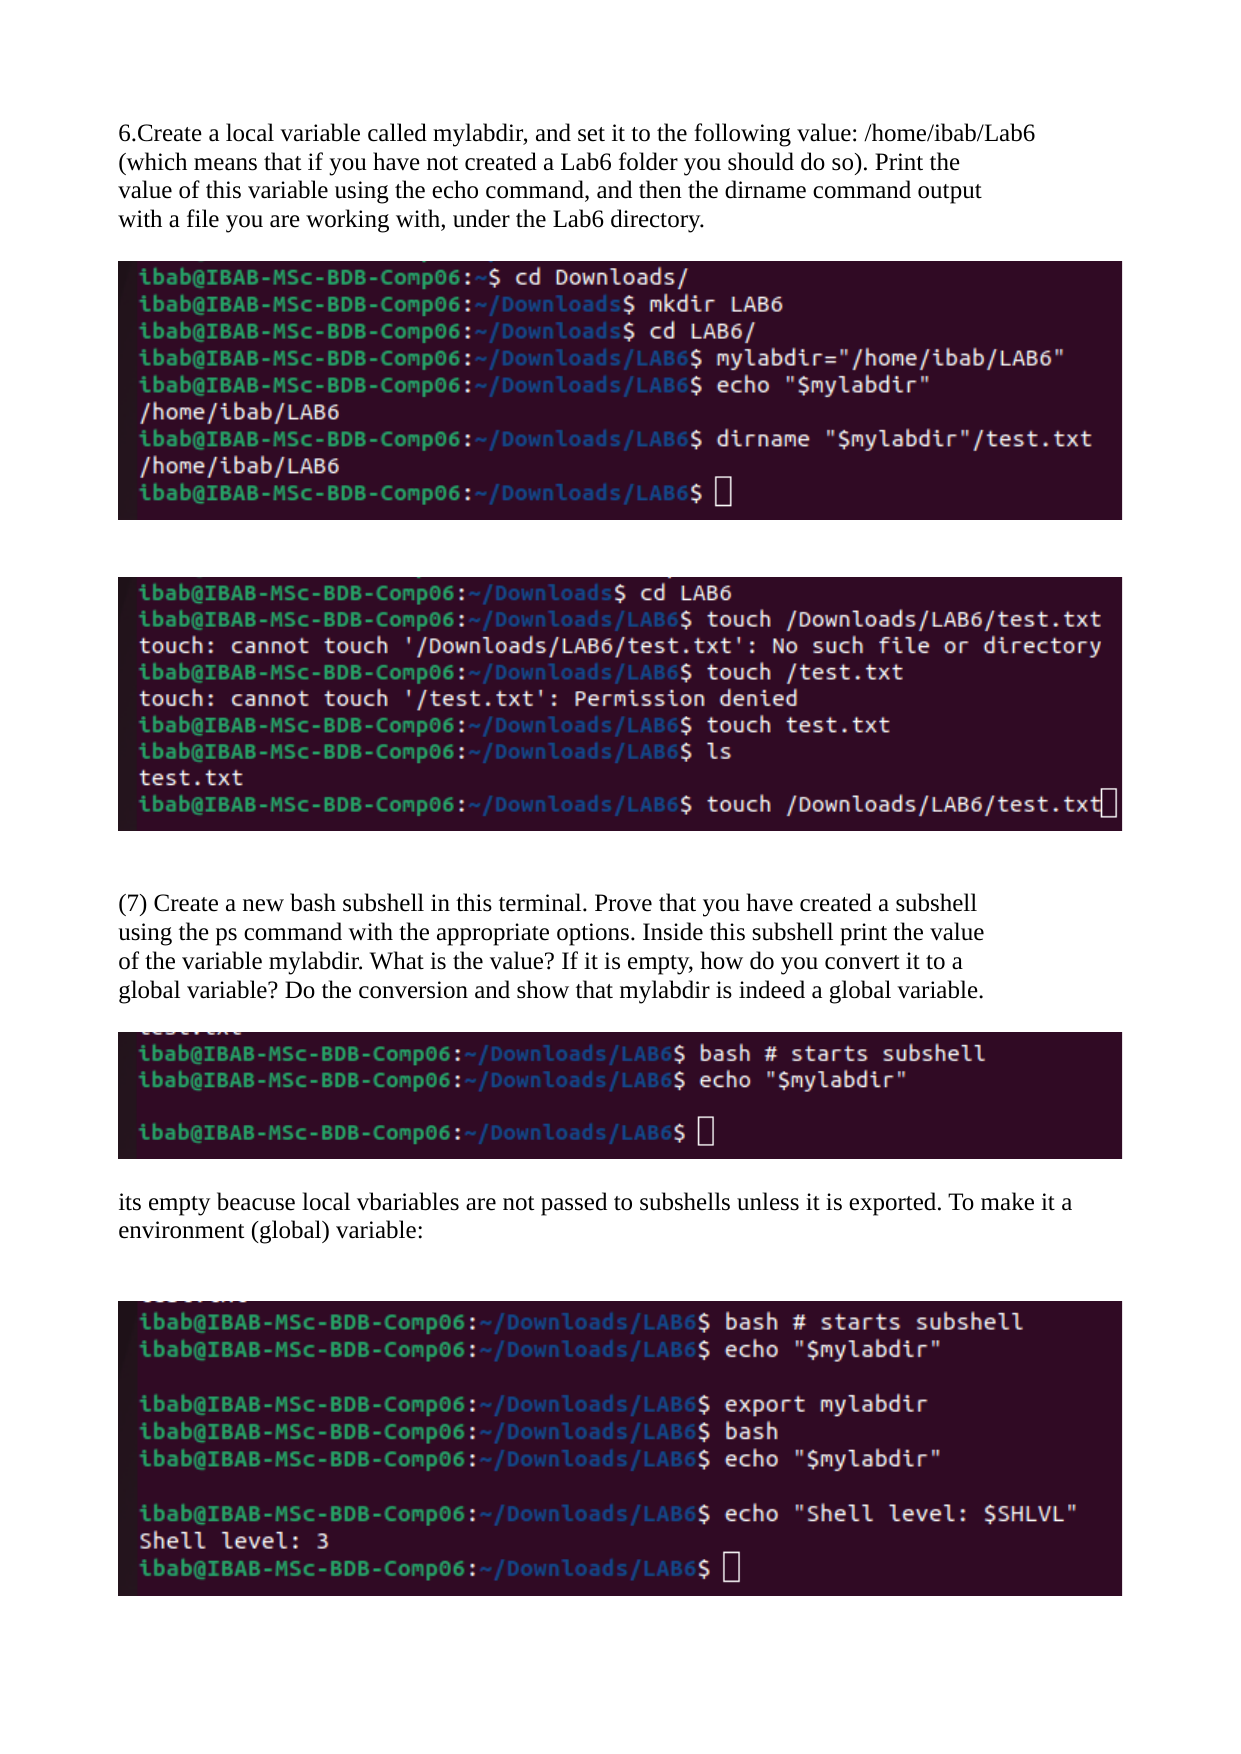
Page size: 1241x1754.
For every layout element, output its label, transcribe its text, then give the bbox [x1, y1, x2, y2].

text 6.Create a local variable called mylabdir, and set it to the following value: /home/ibab/Lab6 [118, 118, 1122, 147]
picture [118, 261, 1123, 520]
picture [118, 1301, 1123, 1596]
text (7) Create a new bash subshell in this terminal. Prove that you have created a subshell [118, 888, 1122, 917]
text using the ps command with the appropriate options. Inside this subshell print the value [118, 917, 1122, 946]
picture [118, 1032, 1123, 1159]
text value of this variable using the echo command, and then the dirname command output [118, 176, 1122, 204]
picture [118, 577, 1123, 831]
text (which means that if you have not created a Lab6 folder you should do so). Print the [118, 147, 1122, 176]
text its empty beacuse local vbariables are not passed to subshells unless it is exported. To make it a environment (global) variable: [118, 1187, 1122, 1244]
text of the variable mylabdir. What is the value? If it is empty, how do you convert it to a [118, 946, 1122, 975]
text global variable? Do the conversion and show that mylabdir is indeed a global variable. [118, 975, 1122, 1003]
text with a file you are working with, under the Lab6 directory. [118, 204, 1122, 233]
